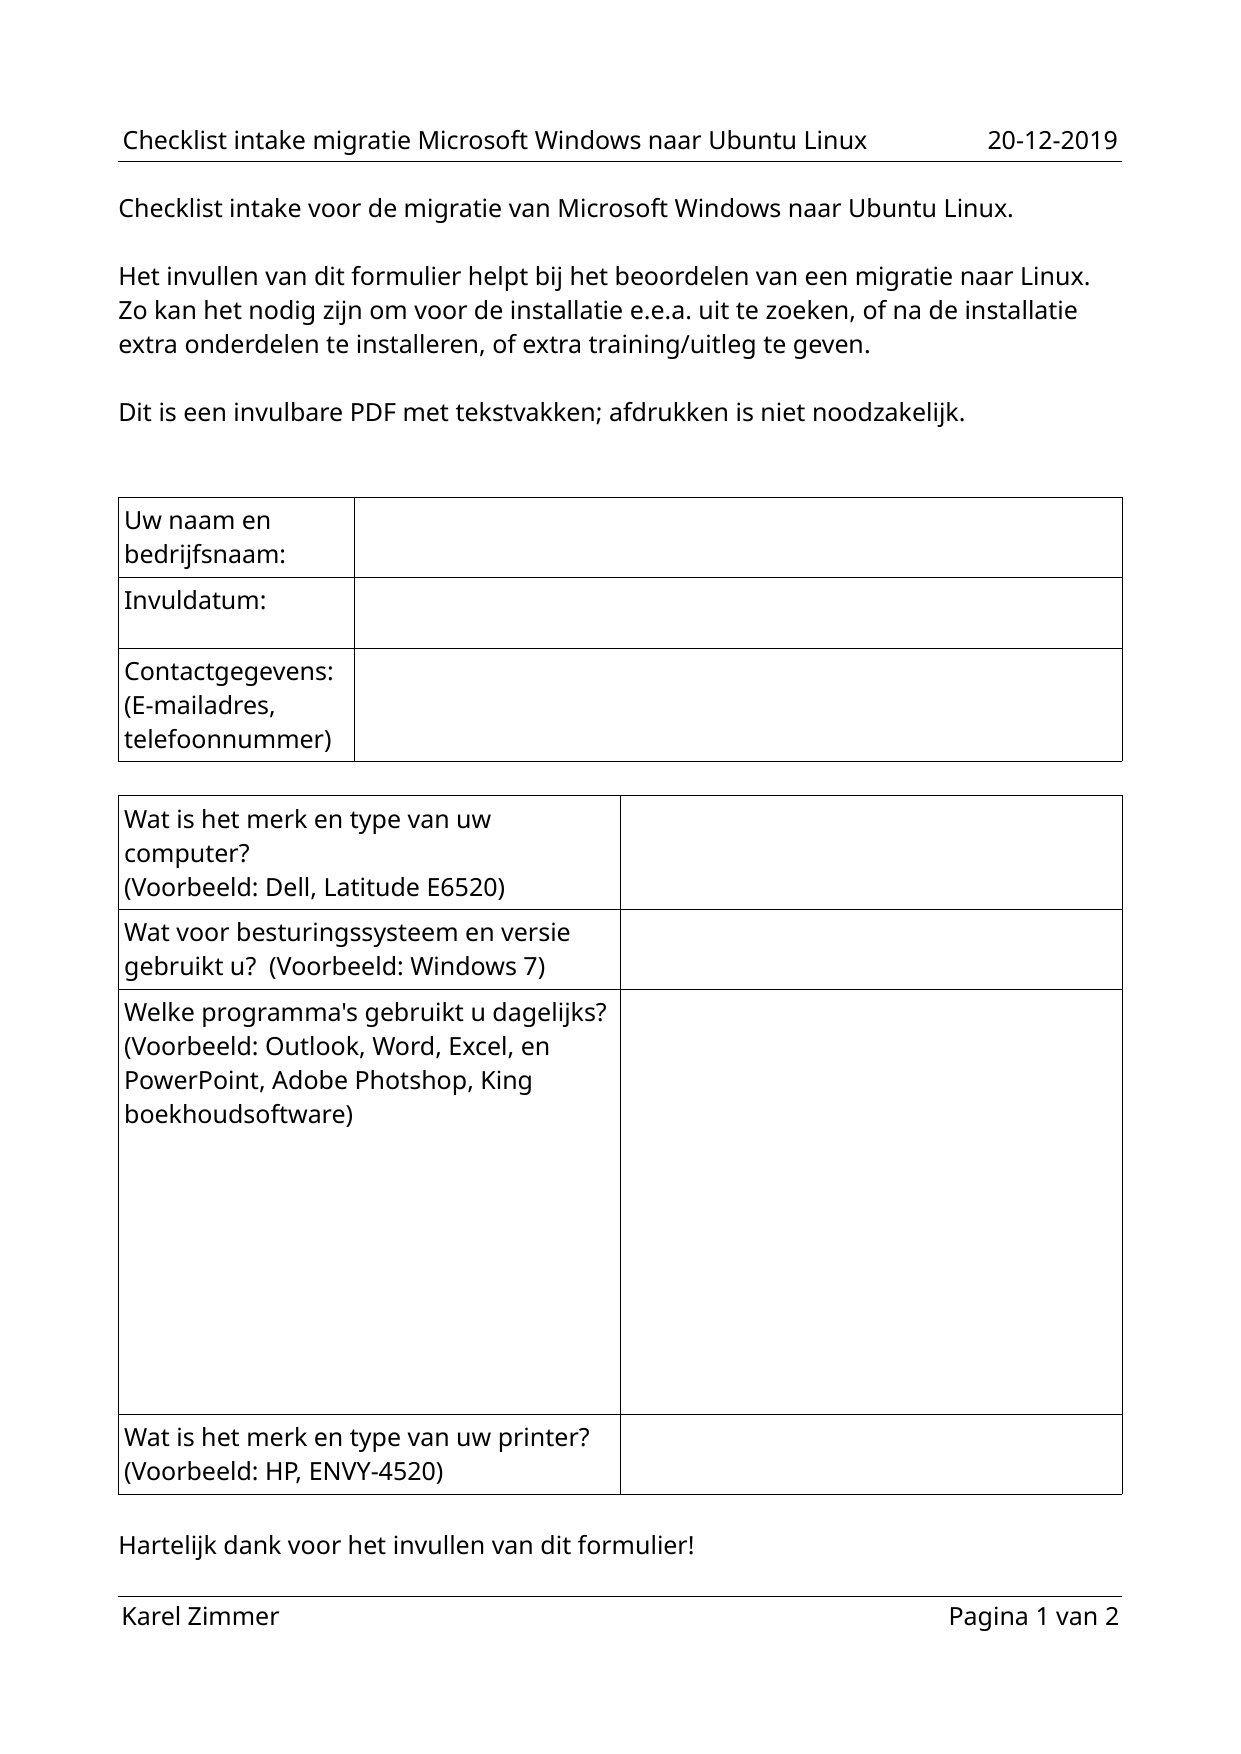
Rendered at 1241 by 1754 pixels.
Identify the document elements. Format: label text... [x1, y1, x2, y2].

table_header [355, 498, 1122, 577]
table_cell [621, 1415, 1122, 1494]
text Dit is een invulbare PDF met tekstvakken; afdrukken is niet noodzakelijk. [118, 395, 1122, 429]
table_cell [355, 578, 1122, 647]
text Checklist intake voor de migratie van Microsoft Windows naar Ubuntu Linux. [118, 191, 1122, 224]
table_cell Wat is het merk en type van uw printer? (Voorbeeld: HP, ENVY-4520) [119, 1415, 620, 1494]
table_cell [621, 910, 1122, 989]
table_cell Wat voor besturingssysteem en versie gebruikt u? (Voorbeeld: Windows 7) [119, 910, 620, 989]
table_cell Contactgegevens: (E-mailadres, telefoonnummer) [119, 649, 354, 761]
text Hartelijk dank voor het invullen van dit formulier! [118, 1528, 1122, 1562]
text Het invullen van dit formulier helpt bij het beoordelen van een migratie naar Linux. [118, 259, 1122, 293]
table_header Wat is het merk en type van uw computer? (Voorbeeld: Dell, Latitude E6520) [119, 796, 620, 909]
table_cell Invuldatum: [119, 578, 354, 647]
table_cell [355, 649, 1122, 761]
table_header Uw naam en bedrijfsnaam: [119, 498, 354, 577]
table_cell Welke programma's gebruikt u dagelijks? (Voorbeeld: Outlook, Word, Excel, en PowerPoint, Adobe Photshop, King boekhoudsoftware) [119, 990, 620, 1414]
text Zo kan het nodig zijn om voor de installatie e.e.a. uit te zoeken, of na de installatie extra onderdelen te installeren, of extra training/uitleg te geven. [118, 293, 1122, 361]
table_header [621, 796, 1122, 909]
table_cell [621, 990, 1122, 1414]
